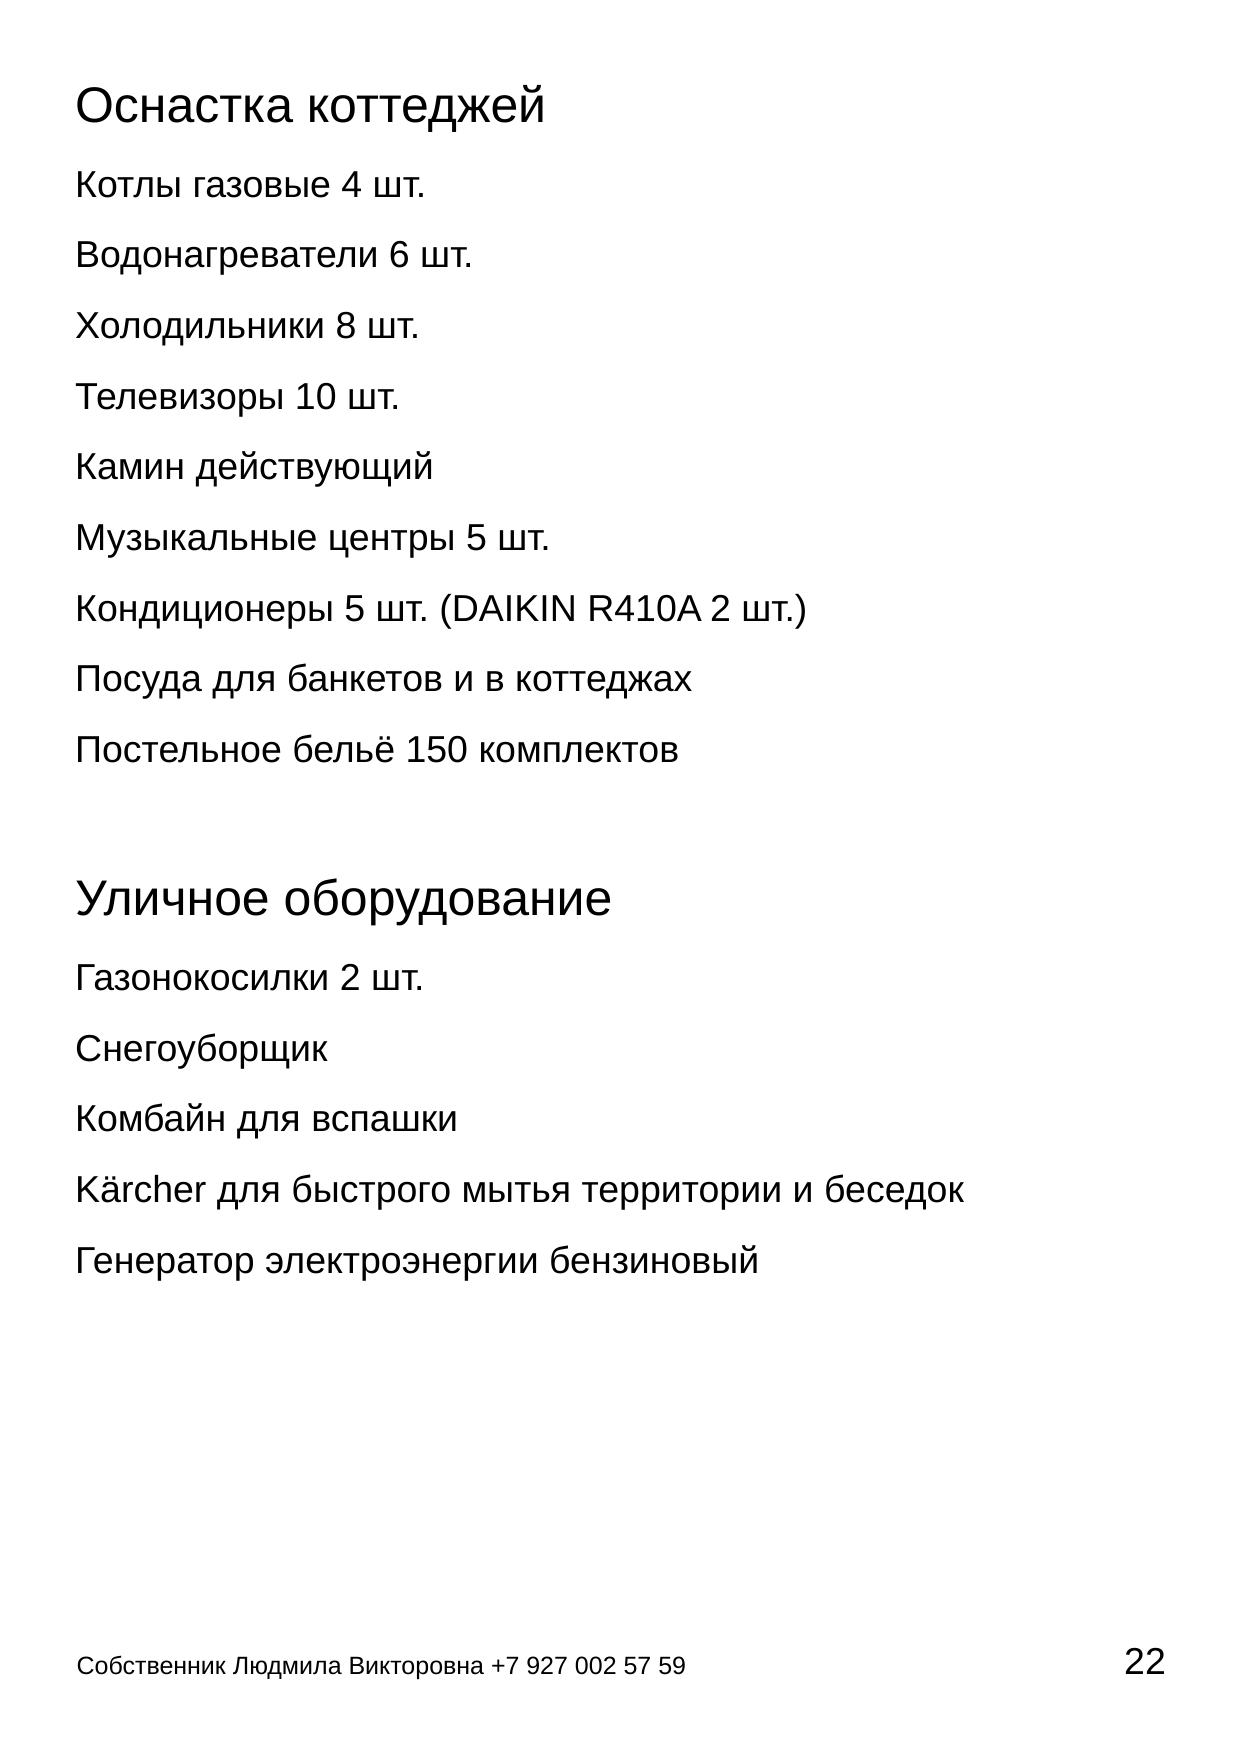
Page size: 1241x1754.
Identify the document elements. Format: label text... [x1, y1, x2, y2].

text Генератор электроэнергии бензиновый [75, 1238, 1166, 1281]
text Комбайн для вспашки [75, 1097, 1166, 1140]
text Постельное бельё 150 комплектов [75, 727, 1166, 770]
subtitle Оснастка коттеджей [75, 75, 1166, 132]
text Газонокосилки 2 шт. [75, 955, 1166, 998]
text Kärcher для быстрого мытья территории и беседок [75, 1167, 1166, 1210]
text Камин действующий [75, 444, 1166, 488]
text Музыкальные центры 5 шт. [75, 515, 1166, 558]
text Телевизоры 10 шт. [75, 374, 1166, 417]
text Холодильники 8 шт. [75, 303, 1166, 346]
text Кондиционеры 5 шт. (DAIKIN R410A 2 шт.) [75, 586, 1166, 629]
text Снегоуборщик [75, 1026, 1166, 1069]
subtitle Уличное оборудование [75, 868, 1166, 926]
text Котлы газовые 4 шт. [75, 162, 1166, 205]
text Посуда для банкетов и в коттеджах [75, 656, 1166, 699]
text Водонагреватели 6 шт. [75, 233, 1166, 276]
